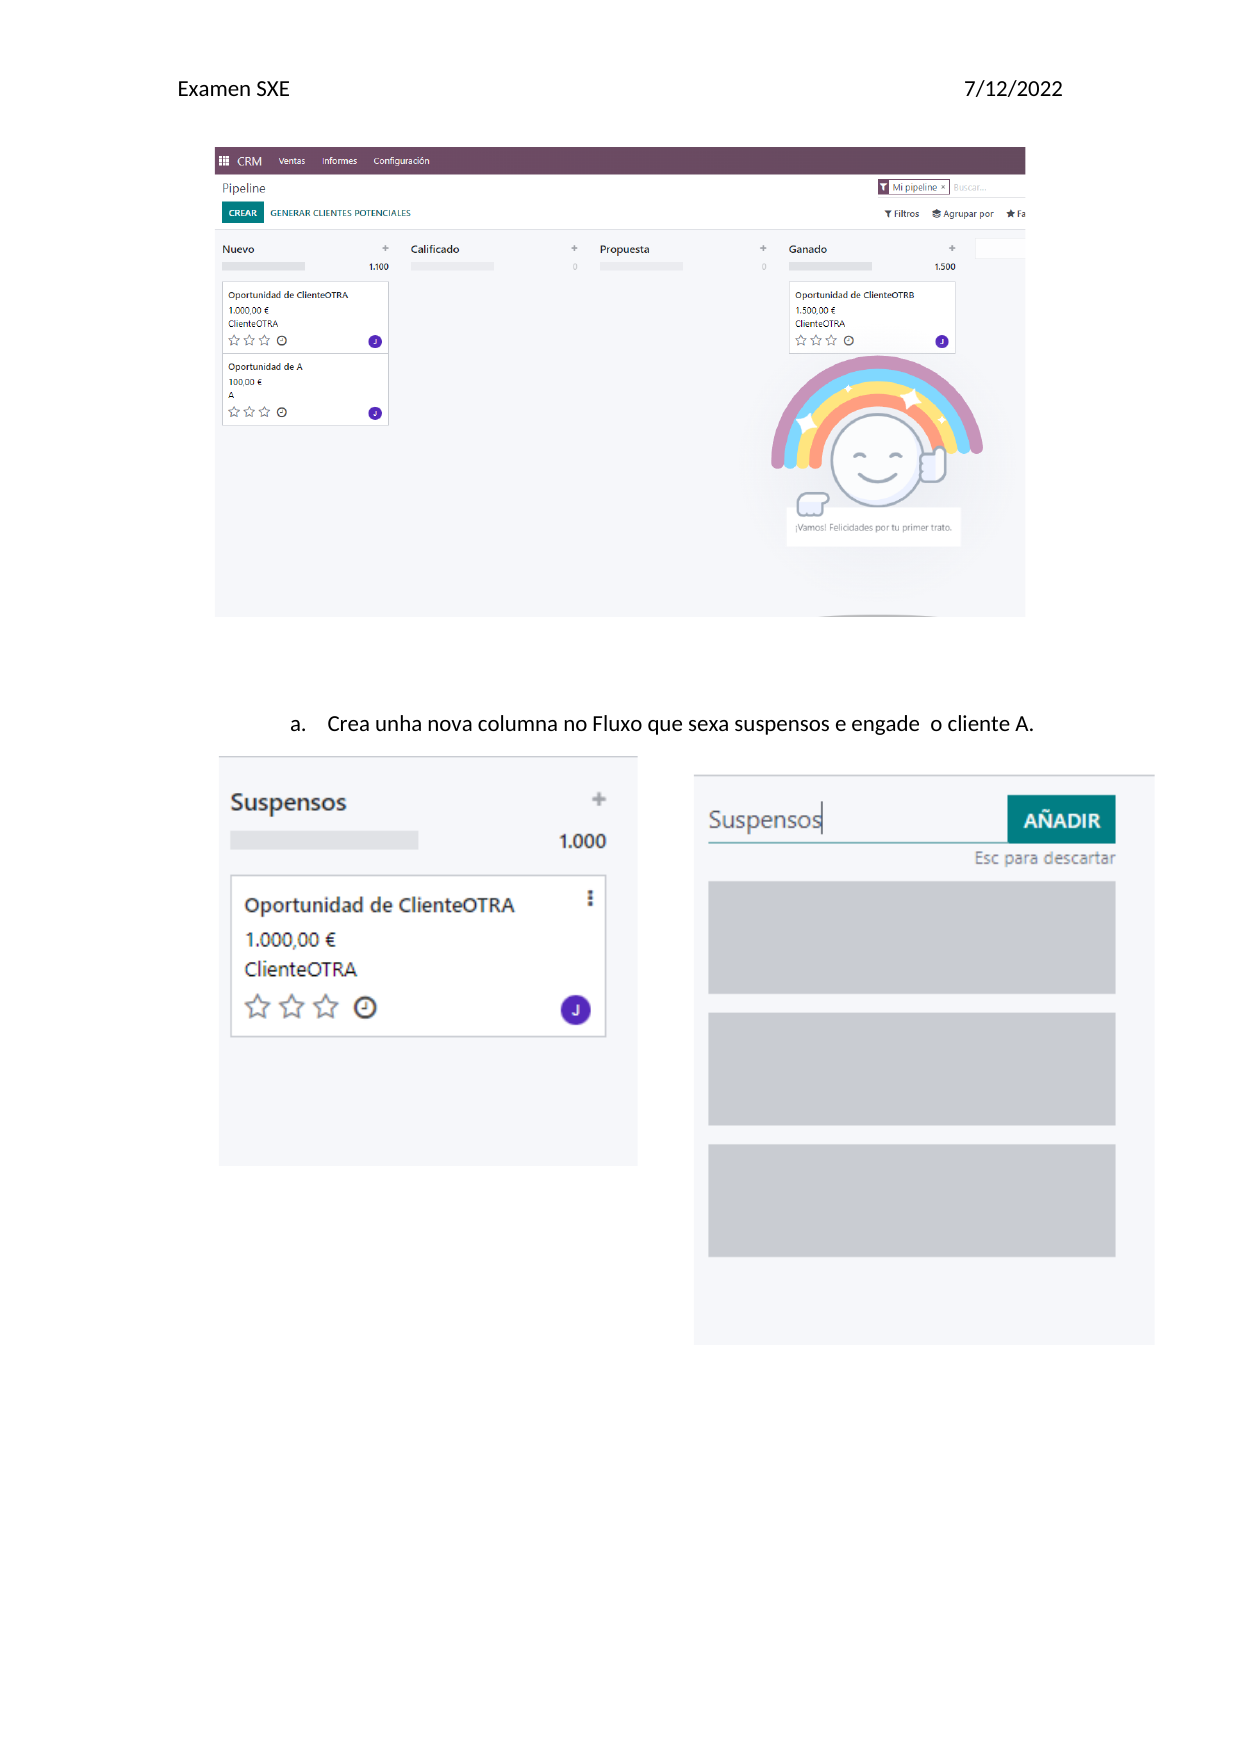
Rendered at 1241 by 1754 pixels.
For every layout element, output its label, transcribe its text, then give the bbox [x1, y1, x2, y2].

picture [693, 765, 1155, 1345]
picture [214, 147, 1026, 617]
list Crea unha nova columna no Fluxo que sexa suspensos e engade o cliente A. [290, 709, 1063, 737]
picture [218, 756, 638, 1166]
